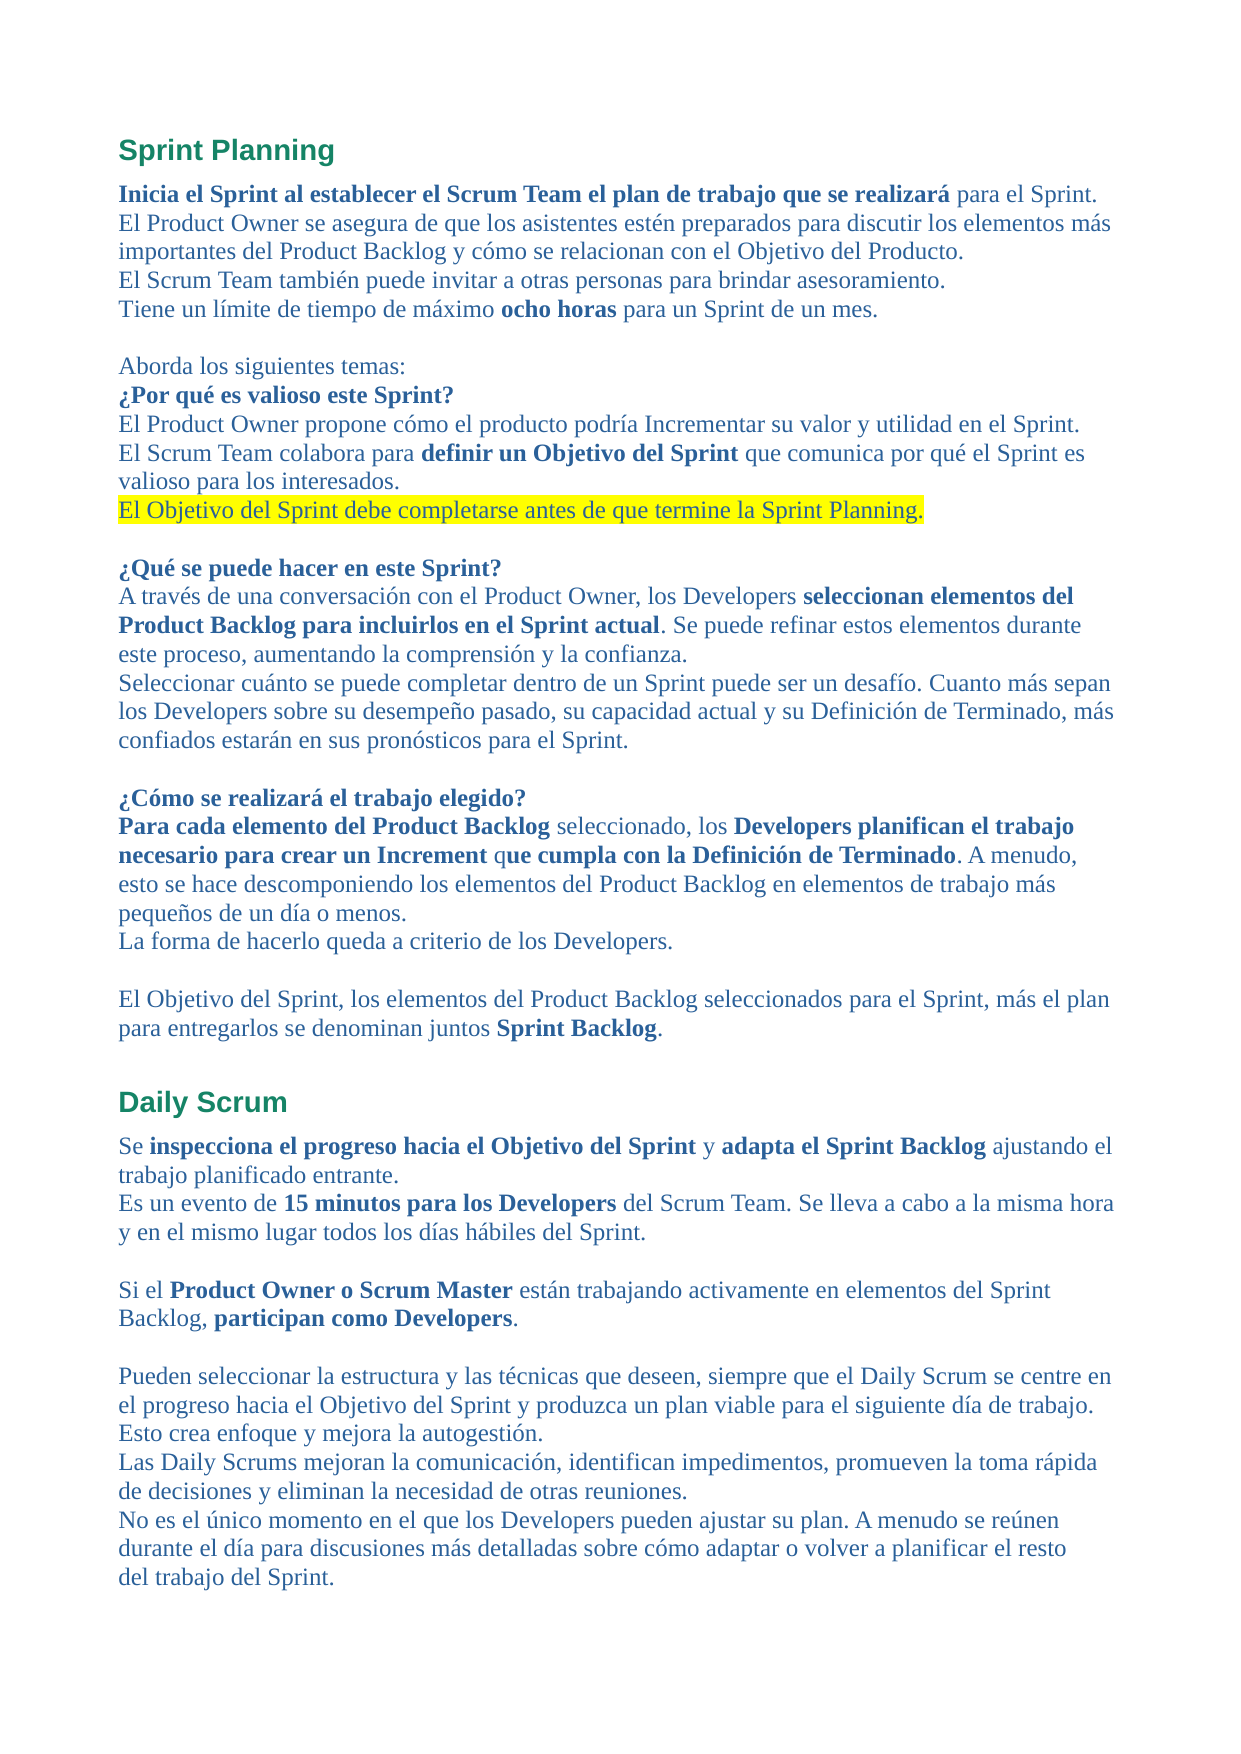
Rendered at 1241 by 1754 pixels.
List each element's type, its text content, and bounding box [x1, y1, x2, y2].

text ¿Cómo se realizará el trabajo elegido? [118, 783, 1122, 811]
text Si el Product Owner o Scrum Master están trabajando activamente en elementos del Sprint Backlog, participan como Developers. [118, 1275, 1122, 1332]
text El Objetivo del Sprint, los elementos del Product Backlog seleccionados para el Sprint, más el plan para entregarlos se denominan juntos Sprint Backlog. [118, 984, 1122, 1041]
text No es el único momento en el que los Developers pueden ajustar su plan. A menudo se reúnen durante el día para discusiones más detalladas sobre cómo adaptar o volver a planificar el resto [118, 1505, 1122, 1562]
text ¿Por qué es valioso este Sprint? [118, 380, 1122, 409]
text importantes del Product Backlog y cómo se relacionan con el Objetivo del Producto. [118, 236, 1122, 265]
text Inicia el Sprint al establecer el Scrum Team el plan de trabajo que se realizará para el Sprint. [118, 179, 1122, 208]
text El Scrum Team también puede invitar a otras personas para brindar asesoramiento. [118, 265, 1122, 294]
subtitle Daily Scrum [118, 1085, 1122, 1118]
text El Product Owner propone cómo el producto podría Incrementar su valor y utilidad en el Sprint. [118, 409, 1122, 438]
text El Product Owner se asegura de que los asistentes estén preparados para discutir los elementos más [118, 208, 1122, 236]
text del trabajo del Sprint. [118, 1562, 1122, 1591]
text Seleccionar cuánto se puede completar dentro de un Sprint puede ser un desafío. Cuanto más sepan los Developers sobre su desempeño pasado, su capacidad actual y su Definición de Terminado, más confiados estarán en sus pronósticos para el Sprint. [118, 668, 1122, 754]
text Se inspecciona el progreso hacia el Objetivo del Sprint y adapta el Sprint Backlog ajustando el trabajo planificado entrante. [118, 1131, 1122, 1188]
text Las Daily Scrums mejoran la comunicación, identifican impedimentos, promueven la toma rápida de decisiones y eliminan la necesidad de otras reuniones. [118, 1447, 1122, 1505]
text Aborda los siguientes temas: [118, 351, 1122, 380]
text Tiene un límite de tiempo de máximo ocho horas para un Sprint de un mes. [118, 294, 1122, 323]
text El Scrum Team colabora para definir un Objetivo del Sprint que comunica por qué el Sprint es valioso para los interesados. [118, 438, 1122, 495]
text La forma de hacerlo queda a criterio de los Developers. [118, 926, 1122, 955]
text A través de una conversación con el Product Owner, los Developers seleccionan elementos del Product Backlog para incluirlos en el Sprint actual. Se puede refinar estos elementos durante este proceso, aumentando la comprensión y la confianza. [118, 581, 1122, 668]
text Es un evento de 15 minutos para los Developers del Scrum Team. Se lleva a cabo a la misma hora y en el mismo lugar todos los días hábiles del Sprint. [118, 1188, 1122, 1246]
text Para cada elemento del Product Backlog seleccionado, los Developers planifican el trabajo necesario para crear un Increment que cumpla con la Definición de Terminado. A menudo, esto se hace descomponiendo los elementos del Product Backlog en elementos de trabajo más pequeños de un día o menos. [118, 811, 1122, 926]
subtitle Sprint Planning [118, 133, 1122, 166]
text Pueden seleccionar la estructura y las técnicas que deseen, siempre que el Daily Scrum se centre en el progreso hacia el Objetivo del Sprint y produzca un plan viable para el siguiente día de trabajo. Esto crea enfoque y mejora la autogestión. [118, 1361, 1122, 1447]
text El Objetivo del Sprint debe completarse antes de que termine la Sprint Planning. [118, 495, 1122, 524]
text ¿Qué se puede hacer en este Sprint? [118, 553, 1122, 581]
